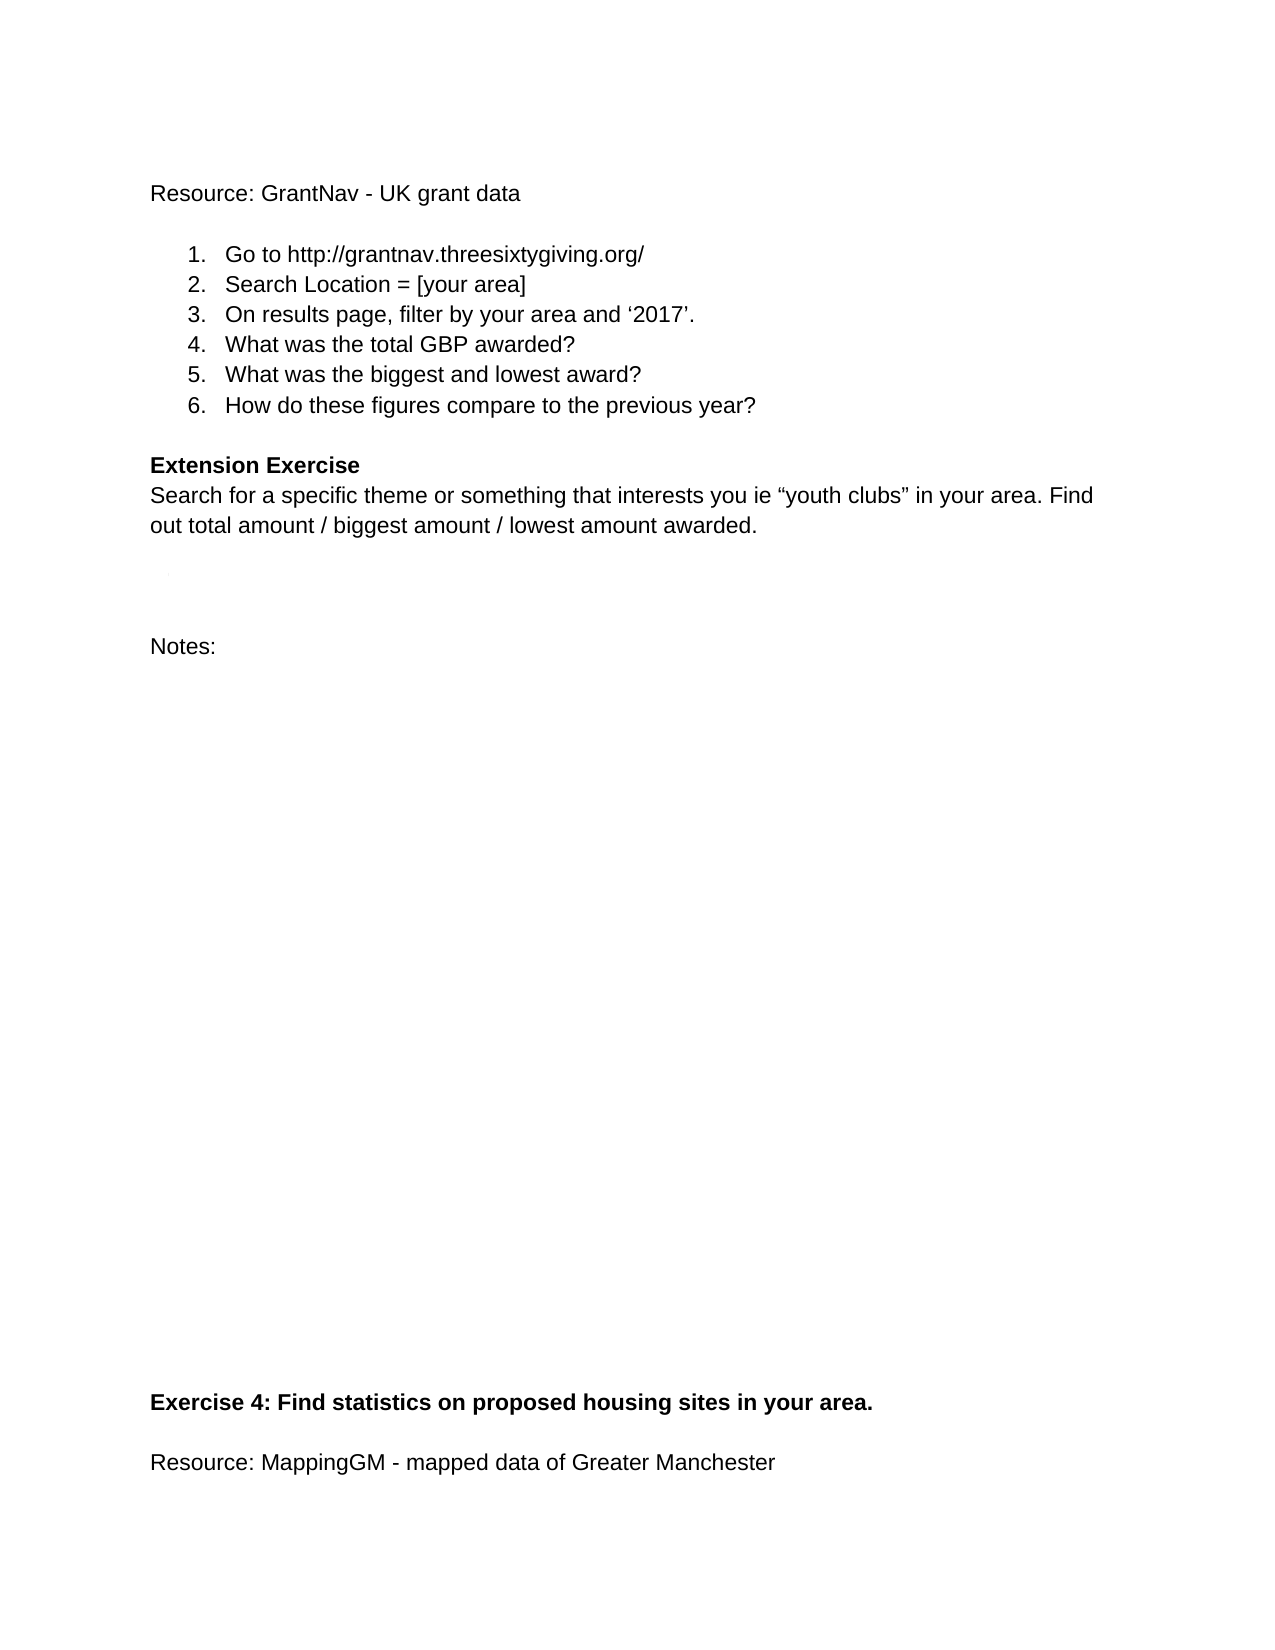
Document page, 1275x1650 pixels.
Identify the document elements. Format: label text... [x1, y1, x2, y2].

list Search Location = [your area] [187, 271, 1125, 297]
list What was the biggest and lowest award? [187, 361, 1125, 388]
text Extension Exercise [150, 452, 1125, 478]
list Go to http://grantnav.threesixtygiving.org/ [187, 241, 1125, 267]
list How do these figures compare to the previous year? [187, 392, 1125, 418]
text Notes: [150, 633, 1125, 660]
text Search for a specific theme or something that interests you ie “youth clubs” in your area. Find out total amount / biggest amount / lowest amount awarded. [150, 482, 1125, 539]
list What was the total GBP awarded? [187, 331, 1125, 358]
list On results page, filter by your area and ‘2017’. [187, 301, 1125, 327]
text Exercise 4: Find statistics on proposed housing sites in your area. [150, 1388, 1125, 1415]
text Resource: MappingGM - mapped data of Greater Manchester [150, 1449, 1125, 1475]
text Resource: GrantNav - UK grant data [150, 180, 1125, 207]
